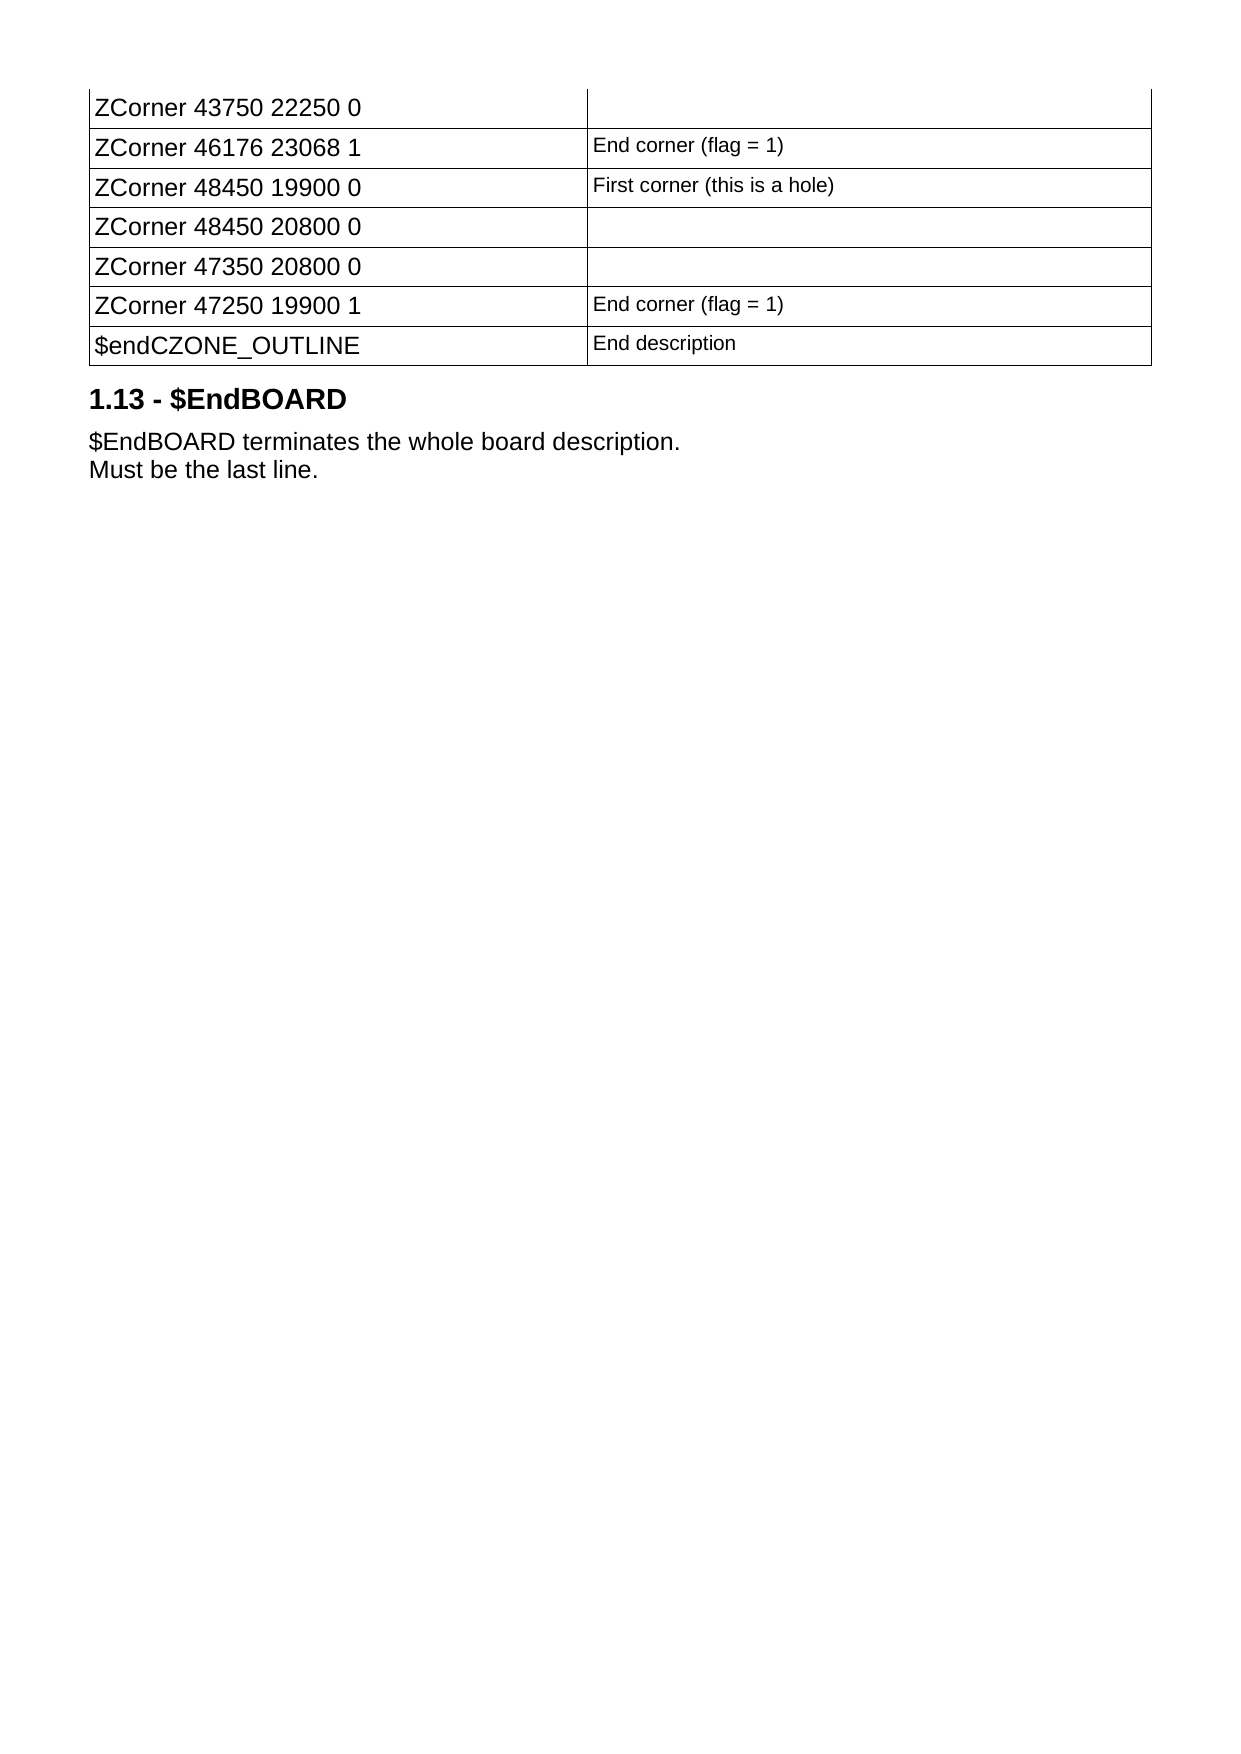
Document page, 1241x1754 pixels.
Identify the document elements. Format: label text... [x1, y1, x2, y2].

table_cell End corner (flag = 1) [588, 287, 1151, 326]
table_cell [588, 89, 1151, 128]
subtitle $EndBOARD [88, 383, 1152, 416]
table_cell $endCZONE_OUTLINE [90, 327, 587, 365]
table_cell End corner (flag = 1) [588, 129, 1151, 168]
table_cell ZCorner 47250 19900 1 [90, 287, 587, 326]
table_cell ZCorner 48450 19900 0 [90, 169, 587, 207]
table_cell [588, 208, 1151, 247]
text $EndBOARD terminates the whole board description. [88, 428, 1152, 456]
table_cell End description [588, 327, 1151, 365]
text Must be the last line. [88, 456, 1152, 484]
table_cell First corner (this is a hole) [588, 169, 1151, 207]
table_cell ZCorner 46176 23068 1 [90, 129, 587, 168]
table_cell ZCorner 48450 20800 0 [90, 208, 587, 247]
table_cell ZCorner 47350 20800 0 [90, 248, 587, 286]
table_cell [588, 248, 1151, 286]
table_cell ZCorner 43750 22250 0 [90, 89, 587, 128]
